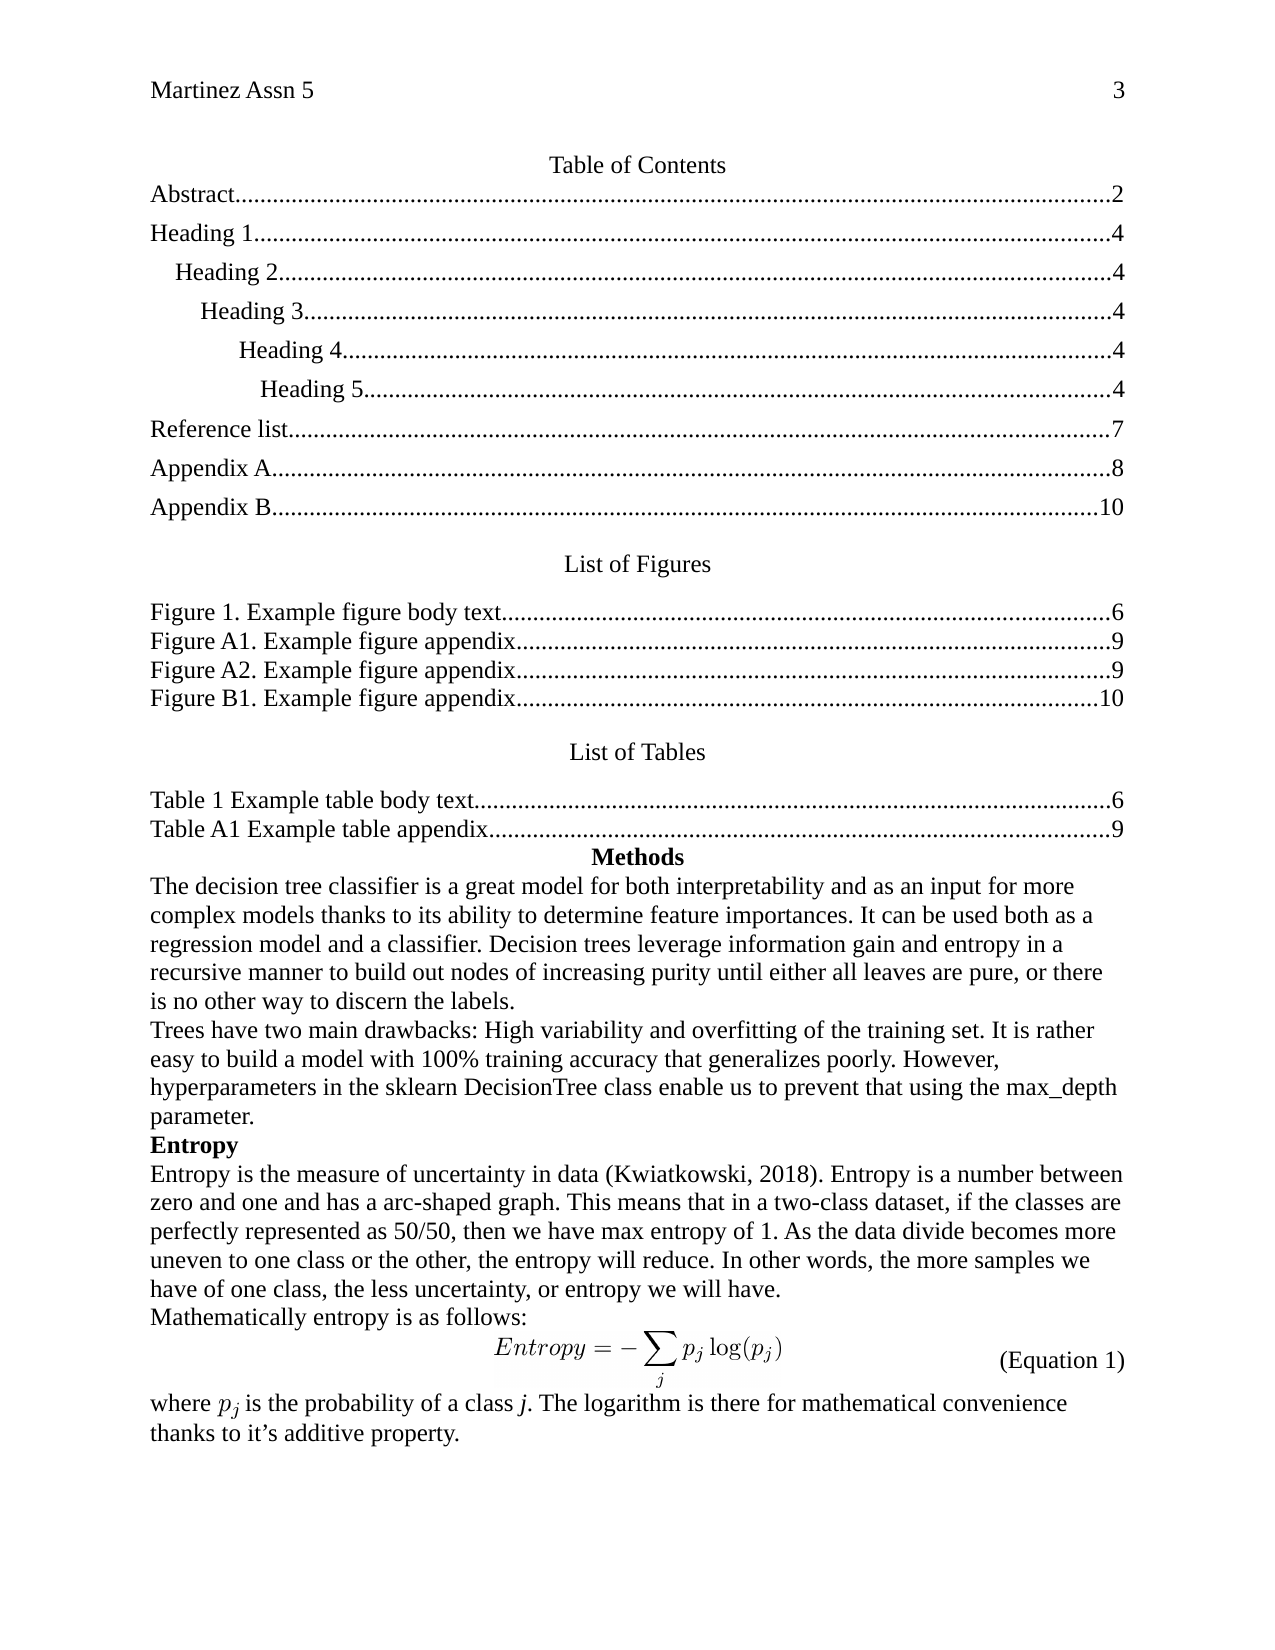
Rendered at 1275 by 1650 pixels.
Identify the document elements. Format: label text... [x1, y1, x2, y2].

text Table A1 Example table appendix 9 [150, 814, 1125, 842]
text Table 1 Example table body text 6 [150, 785, 1125, 814]
text Figure A1. Example figure appendix 9 [150, 626, 1125, 655]
text Figure B1. Example figure appendix 10 [150, 683, 1125, 712]
text Abstract 2 [150, 179, 1125, 207]
text Mathematically entropy is as follows: [150, 1302, 1125, 1331]
text Heading 3. 4 [200, 296, 1125, 325]
text Figure 1. Example figure body text 6 [150, 597, 1125, 626]
text Appendix B 10 [150, 492, 1125, 521]
text Heading 5. 4 [260, 374, 1125, 403]
subtitle Table of Contents [150, 150, 1125, 179]
text The decision tree classifier is a great model for both interpretability and as an input for more complex models thanks to its ability to determine feature importances. It can be used both as a regression model and a classifier. Decision trees leverage information gain and entropy in a recursive manner to build out nodes of increasing purity until either all leaves are pure, or there is no other way to discern the labels. [150, 871, 1125, 1015]
text (Equation 1) [781, 1331, 1125, 1388]
subtitle Entropy [150, 1130, 1125, 1159]
text Appendix A 8 [150, 453, 1125, 482]
text Trees have two main drawbacks: High variability and overfitting of the training set. It is rather easy to build a model with 100% training accuracy that generalizes poorly. However, hyperparameters in the sklearn DecisionTree class enable us to prevent that using the max_depth parameter. [150, 1015, 1125, 1130]
subtitle List of Tables [150, 737, 1125, 766]
picture [217, 1399, 239, 1419]
subtitle List of Figures [150, 549, 1125, 578]
text where is the probability of a class j. The logarithm is there for mathematical convenience thanks to it’s additive property. [150, 1388, 1125, 1447]
text Reference list 7 [150, 414, 1125, 442]
picture [494, 1331, 781, 1388]
text Heading 2 4 [175, 257, 1125, 286]
text Entropy is the measure of uncertainty in data (Kwiatkowski, 2018). Entropy is a number between zero and one and has a arc-shaped graph. This means that in a two-class dataset, if the classes are perfectly represented as 50/50, then we have max entropy of 1. As the data divide becomes more uneven to one class or the other, the entropy will reduce. In other words, the more samples we have of one class, the less uncertainty, or entropy we will have. [150, 1159, 1125, 1302]
text Heading 1 4 [150, 218, 1125, 247]
text Heading 4. 4 [225, 335, 1125, 364]
text Figure A2. Example figure appendix 9 [150, 655, 1125, 683]
text [150, 1331, 494, 1388]
subtitle Methods [150, 842, 1125, 871]
